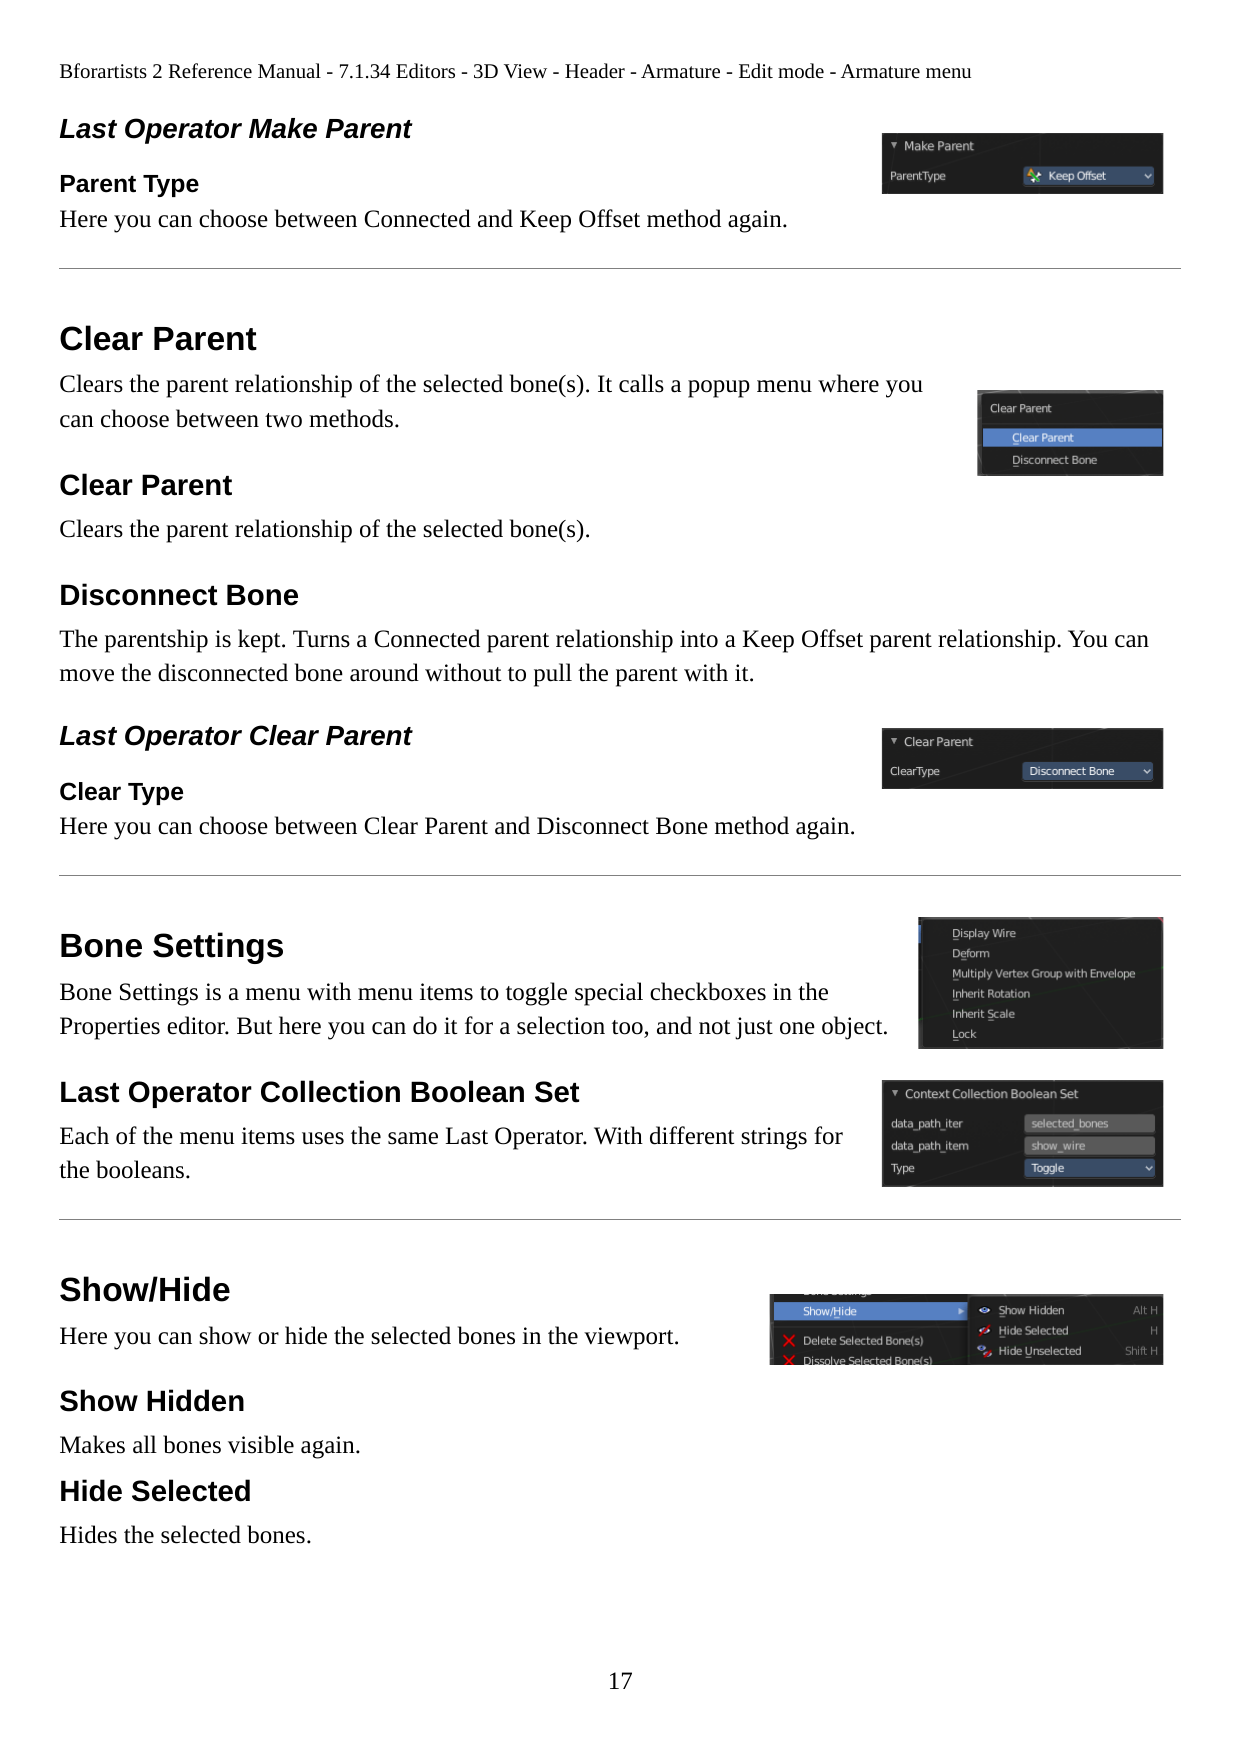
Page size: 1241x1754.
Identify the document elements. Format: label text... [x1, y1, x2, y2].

subtitle Clear Parent [59, 468, 1181, 501]
text Here you can choose between Clear Parent and Disconnect Bone method again. [59, 811, 1181, 840]
text Clears the parent relationship of the selected bone(s). [59, 514, 1181, 543]
subtitle [1164, 926, 1181, 964]
text Clears the parent relationship of the selected bone(s). It calls a popup menu where you can choose between two methods. [59, 369, 1181, 433]
picture [881, 728, 1164, 789]
subtitle Hide Selected [59, 1474, 1181, 1508]
picture [881, 133, 1164, 194]
text Hides the selected bones. [59, 1520, 1181, 1549]
picture [918, 917, 1164, 1049]
subtitle Parent Type [59, 169, 1181, 198]
picture [769, 1294, 1164, 1365]
text Here you can choose between Connected and Keep Offset method again. [59, 204, 1181, 233]
subtitle Last Operator Clear Parent [59, 720, 1181, 752]
text Each of the menu items uses the same Last Operator. With different strings for the booleans. [59, 1121, 881, 1184]
subtitle Clear Type [59, 777, 1181, 805]
picture [977, 390, 1164, 476]
text Bone Settings is a menu with menu items to toggle special checkboxes in the Properties editor. But here you can do it for a selection too, and not just one object. [59, 977, 918, 1040]
subtitle Disconnect Bone [59, 577, 1181, 611]
subtitle Show Hidden [59, 1384, 1181, 1418]
text Here you can show or hide the selected bones in the viewport. [59, 1321, 769, 1349]
subtitle Last Operator Collection Boolean Set [59, 1075, 1181, 1108]
text Makes all bones visible again. [59, 1431, 1181, 1459]
subtitle Show/Hide [59, 1269, 1181, 1308]
subtitle Last Operator Make Parent [59, 113, 1181, 144]
subtitle Bone Settings [59, 926, 918, 964]
subtitle Clear Parent [59, 318, 1181, 357]
text The parentship is kept. Turns a Connected parent relationship into a Keep Offset parent relationship. You can move the disconnected bone around without to pull the parent with it. [59, 624, 1181, 687]
picture [881, 1080, 1164, 1187]
